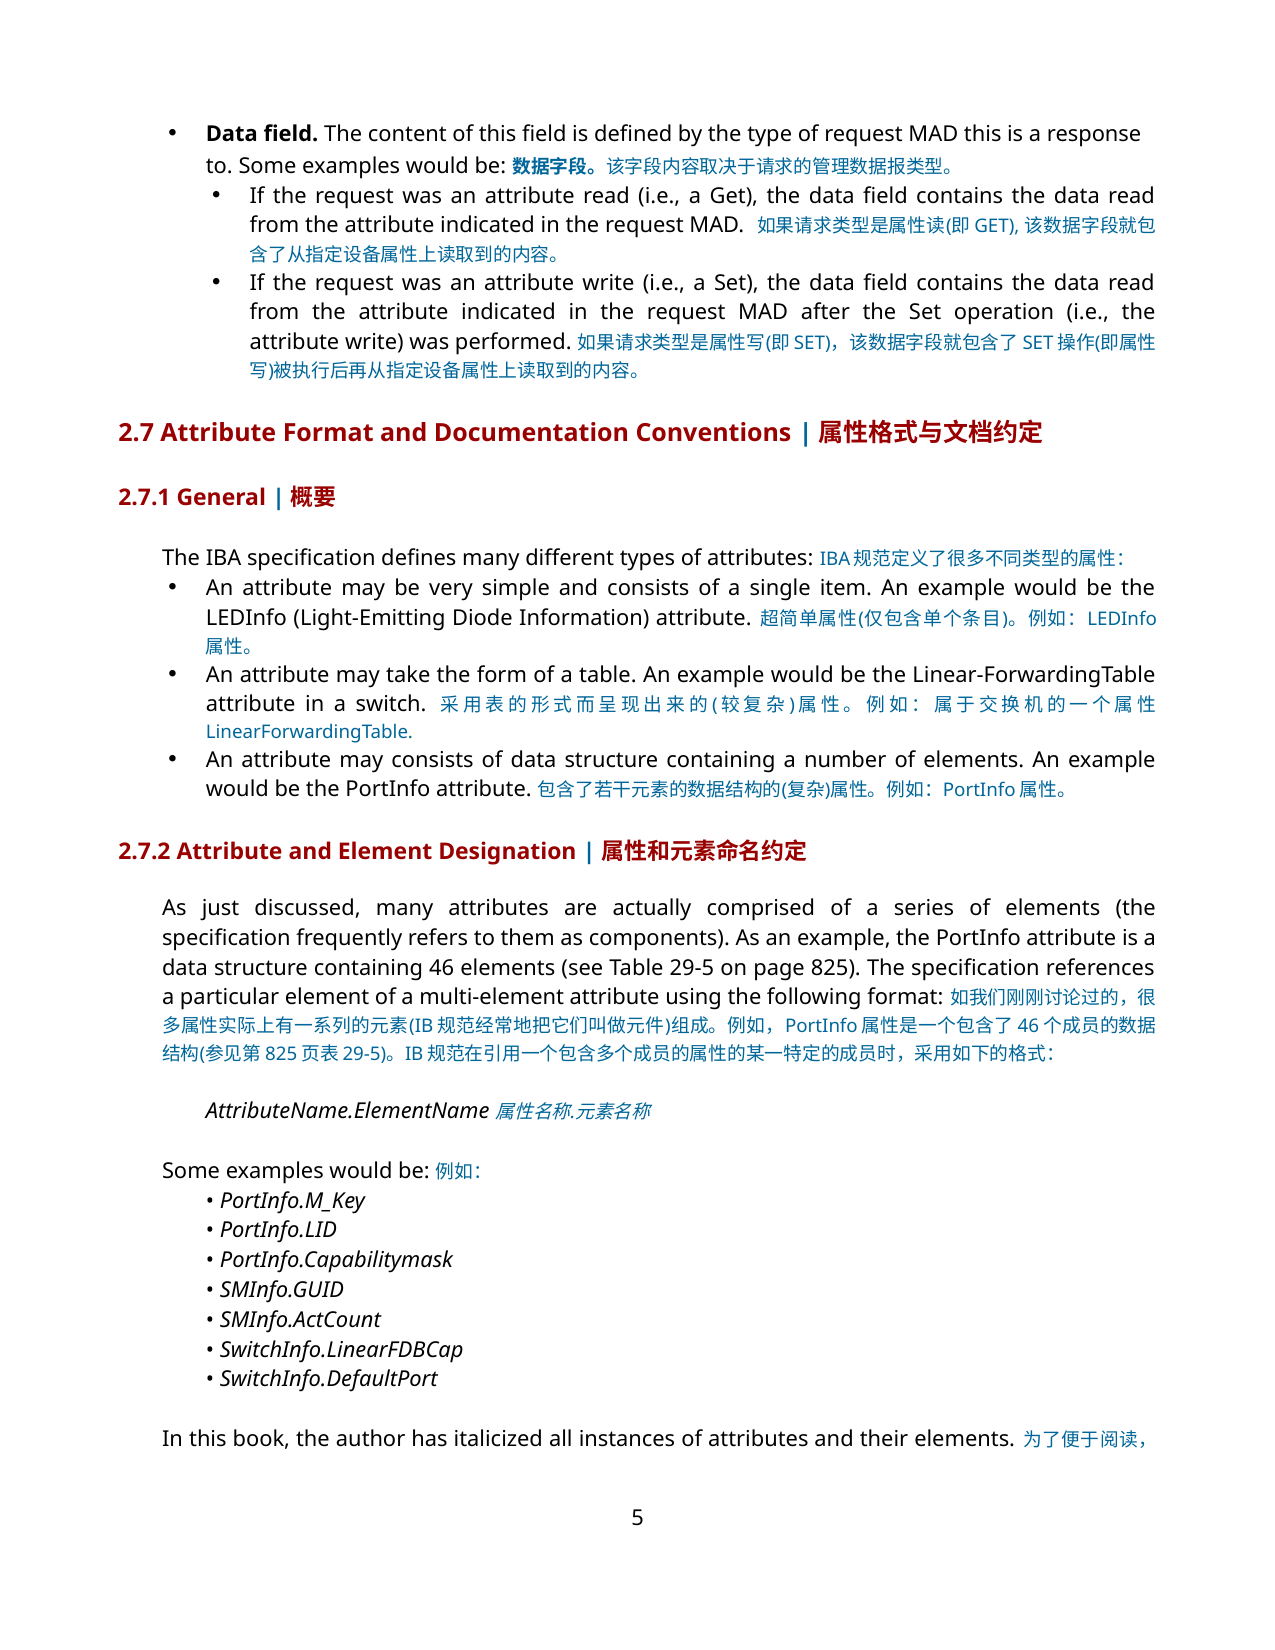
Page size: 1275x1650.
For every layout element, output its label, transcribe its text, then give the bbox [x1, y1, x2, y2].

list Data field. The content of this field is defined by the type of request MAD this is a response to. Some examples would be: 数据字段。该字段内容取决于请求的管理数据报类型。 [168, 118, 1157, 180]
picture [693, 336, 706, 340]
picture [225, 637, 231, 654]
picture [736, 790, 742, 797]
picture [448, 1017, 454, 1027]
text • SMInfo.GUID [206, 1274, 1157, 1304]
picture [864, 550, 870, 560]
text The IBA specification defines many different types of attributes: IBA规范定义了很多不同类型的属性： [162, 542, 1157, 572]
picture [250, 362, 264, 366]
text In this book, the author has italicized all instances of attributes and their elements. 为了便于阅读， [162, 1423, 1157, 1453]
picture [902, 1019, 915, 1023]
picture [1138, 695, 1144, 712]
picture [983, 344, 993, 350]
picture [513, 1052, 519, 1059]
picture [987, 617, 998, 623]
picture [728, 333, 734, 350]
picture [226, 1045, 236, 1056]
text As just discussed, many attributes are actually comprised of a series of elements (the specification frequently refers to them as components). As an example, the PortInfo attribute is a data structure containing 46 elements (see Table 29-5 on page 825). The specification references a particular element of a multi-element attribute using the following format: 如我们刚刚讨论过的，很多属性实际上有一系列的元素(IB规范经常地把它们叫做元件)组成。例如，PortInfo属性是一个包含了46个成员的数据结构(参见第825页表29-5)。IB规范在引用一个包含多个成员的属性的某一特定的成员时，采用如下的格式： [162, 892, 1157, 1065]
picture [978, 1027, 988, 1033]
picture [673, 160, 679, 172]
text • SMInfo.ActCount [206, 1304, 1157, 1333]
picture [1146, 1026, 1152, 1034]
list If the request was an attribute write (i.e., a Set), the data field contains the data read from the attribute indicated in the request MAD after the Set operation (i.e., the attribute write) was performed. 如果请求类型是属性写(即SET)，该数据字段就包含了SET操作(即属性写)被执行后再从指定设备属性上读取到的内容。 [212, 266, 1157, 383]
text 2.7.2 Attribute and Element Designation | 属性和元素命名约定 [118, 833, 1157, 866]
picture [523, 248, 529, 260]
picture [580, 1055, 590, 1061]
list An attribute may take the form of a table. An example would be the Linear-ForwardingTable attribute in a switch. 采用表的形式而呈现出来的(较复杂)属性。例如：属于交换机的一个属性LinearForwardingTable. [168, 658, 1157, 744]
picture [896, 343, 902, 351]
picture [293, 361, 301, 369]
text Some examples would be: 例如： [162, 1155, 1157, 1184]
text • SwitchInfo.DefaultPort [206, 1363, 1157, 1393]
picture [615, 374, 623, 379]
picture [603, 364, 609, 376]
text 2.7 Attribute Format and Documentation Conventions | 属性格式与文档约定 [118, 413, 1157, 449]
picture [252, 256, 262, 262]
picture [481, 361, 487, 378]
picture [559, 791, 569, 797]
picture [881, 1016, 887, 1033]
picture [715, 790, 721, 798]
picture [173, 1054, 179, 1061]
text AttributeName.ElementName 属性名称.元素名称 [206, 1095, 1157, 1125]
text 2.7.1 General | 概要 [118, 479, 1157, 512]
picture [607, 334, 612, 342]
picture [944, 1052, 950, 1059]
picture [709, 1044, 715, 1061]
picture [200, 1016, 206, 1033]
picture [394, 370, 401, 378]
text • PortInfo.Capabilitymask [206, 1244, 1157, 1274]
picture [474, 703, 480, 710]
text • PortInfo.LID [206, 1214, 1157, 1244]
picture [786, 217, 791, 225]
picture [1033, 696, 1040, 710]
picture [1098, 549, 1104, 566]
picture [580, 700, 584, 712]
picture [850, 780, 856, 797]
picture [685, 170, 693, 175]
picture [313, 254, 320, 262]
text • PortInfo.M_Key [206, 1184, 1157, 1214]
picture [877, 167, 883, 175]
picture [1138, 333, 1144, 350]
picture [906, 620, 916, 626]
picture [1071, 226, 1077, 234]
picture [400, 245, 406, 262]
list An attribute may consists of data structure containing a number of elements. An example would be the PortInfo attribute. 包含了若干元素的数据结构的(复杂)属性。例如：PortInfo属性。 [168, 744, 1157, 803]
picture [1039, 780, 1045, 797]
picture [908, 216, 914, 233]
list An attribute may be very simple and consists of a single item. An example would be the LEDInfo (Light-Emitting Diode Information) attribute. 超简单属性(仅包含单个条目)。例如：LEDInfo属性。 [168, 572, 1157, 658]
picture [873, 219, 886, 223]
picture [589, 700, 593, 710]
picture [822, 695, 828, 712]
picture [839, 609, 845, 626]
picture [438, 1045, 444, 1055]
picture [534, 258, 542, 263]
picture [761, 609, 769, 614]
picture [629, 696, 638, 706]
picture [747, 334, 761, 338]
text • SwitchInfo.LinearFDBCap [206, 1333, 1157, 1363]
list If the request was an attribute read (i.e., a Get), the data field contains the data read from the attribute indicated in the request MAD. 如果请求类型是属性读(即GET), 该数据字段就包含了从指定设备属性上读取到的内容。 [212, 180, 1157, 266]
picture [473, 1047, 482, 1052]
